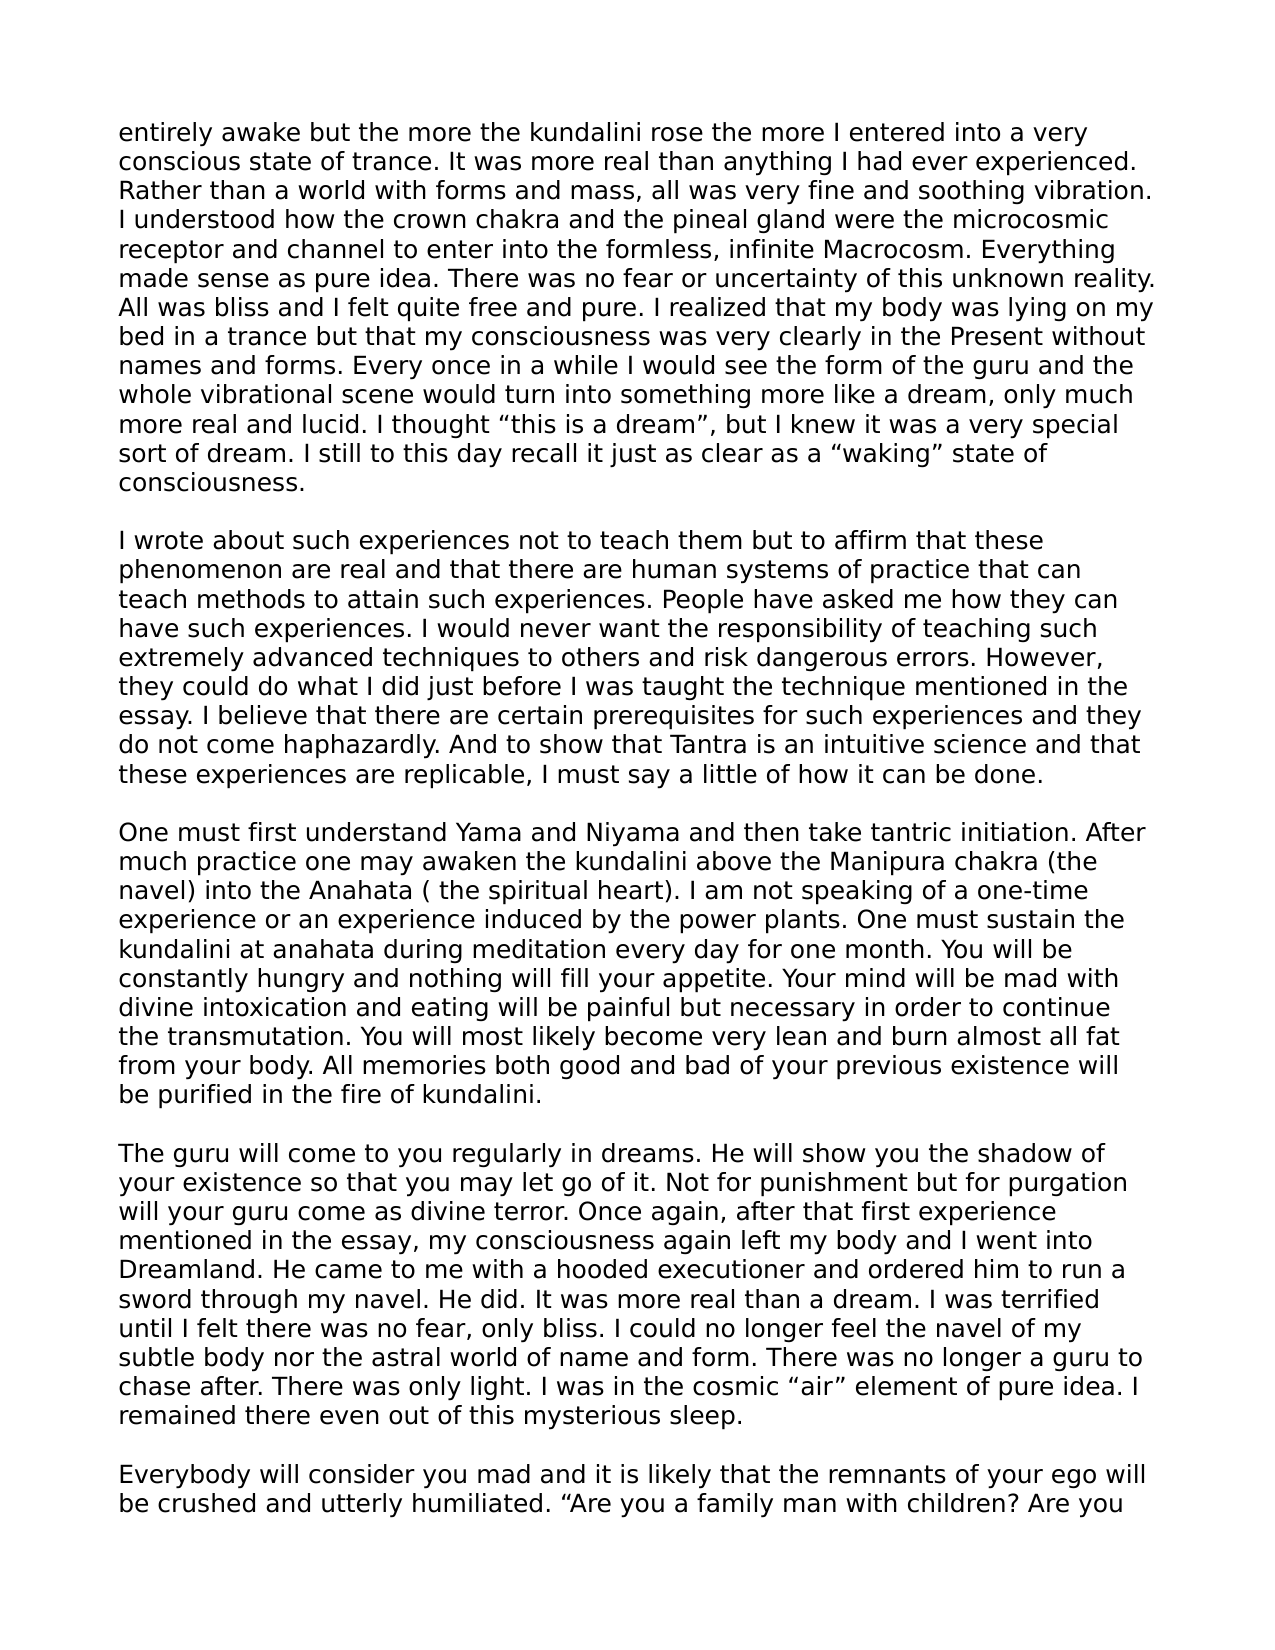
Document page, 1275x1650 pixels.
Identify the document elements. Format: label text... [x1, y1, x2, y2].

text entirely awake but the more the kundalini rose the more I entered into a very conscious state of trance. It was more real than anything I had ever experienced. Rather than a world with forms and mass, all was very fine and soothing vibration. I understood how the crown chakra and the pineal gland were the microcosmic receptor and channel to enter into the formless, infinite Macrocosm. Everything made sense as pure idea. There was no fear or uncertainty of this unknown reality. All was bliss and I felt quite free and pure. I realized that my body was lying on my bed in a trance but that my consciousness was very clearly in the Present without names and forms. Every once in a while I would see the form of the guru and the whole vibrational scene would turn into something more like a dream, only much more real and lucid. I thought “this is a dream”, but I knew it was a very special sort of dream. I still to this day recall it just as clear as a “waking” state of consciousness. I wrote about such experiences not to teach them but to affirm that these phenomenon are real and that there are human systems of practice that can teach methods to attain such experiences. People have asked me how they can have such experiences. I would never want the responsibility of teaching such extremely advanced techniques to others and risk dangerous errors. However, they could do what I did just before I was taught the technique mentioned in the essay. I believe that there are certain prerequisites for such experiences and they do not come haphazardly. And to show that Tantra is an intuitive science and that these experiences are replicable, I must say a little of how it can be done. One must first understand Yama and Niyama and then take tantric initiation. After much practice one may awaken the kundalini above the Manipura chakra (the navel) into the Anahata ( the spiritual heart). I am not speaking of a one-time experience or an experience induced by the power plants. One must sustain the kundalini at anahata during meditation every day for one month. You will be constantly hungry and nothing will fill your appetite. Your mind will be mad with divine intoxication and eating will be painful but necessary in order to continue the transmutation. You will most likely become very lean and burn almost all fat from your body. All memories both good and bad of your previous existence will be purified in the fire of kundalini. The guru will come to you regularly in dreams. He will show you the shadow of your existence so that you may let go of it. Not for punishment but for purgation will your guru come as divine terror. Once again, after that first experience mentioned in the essay, my consciousness again left my body and I went into Dreamland. He came to me with a hooded executioner and ordered him to run a sword through my navel. He did. It was more real than a dream. I was terrified until I felt there was no fear, only bliss. I could no longer feel the navel of my subtle body nor the astral world of name and form. There was no longer a guru to chase after. There was only light. I was in the cosmic “air” element of pure idea. I remained there even out of this mysterious sleep. Everybody will consider you mad and it is likely that the remnants of your ego will be crushed and utterly humiliated. “Are you a family man with children? Are you [118, 118, 1157, 1518]
